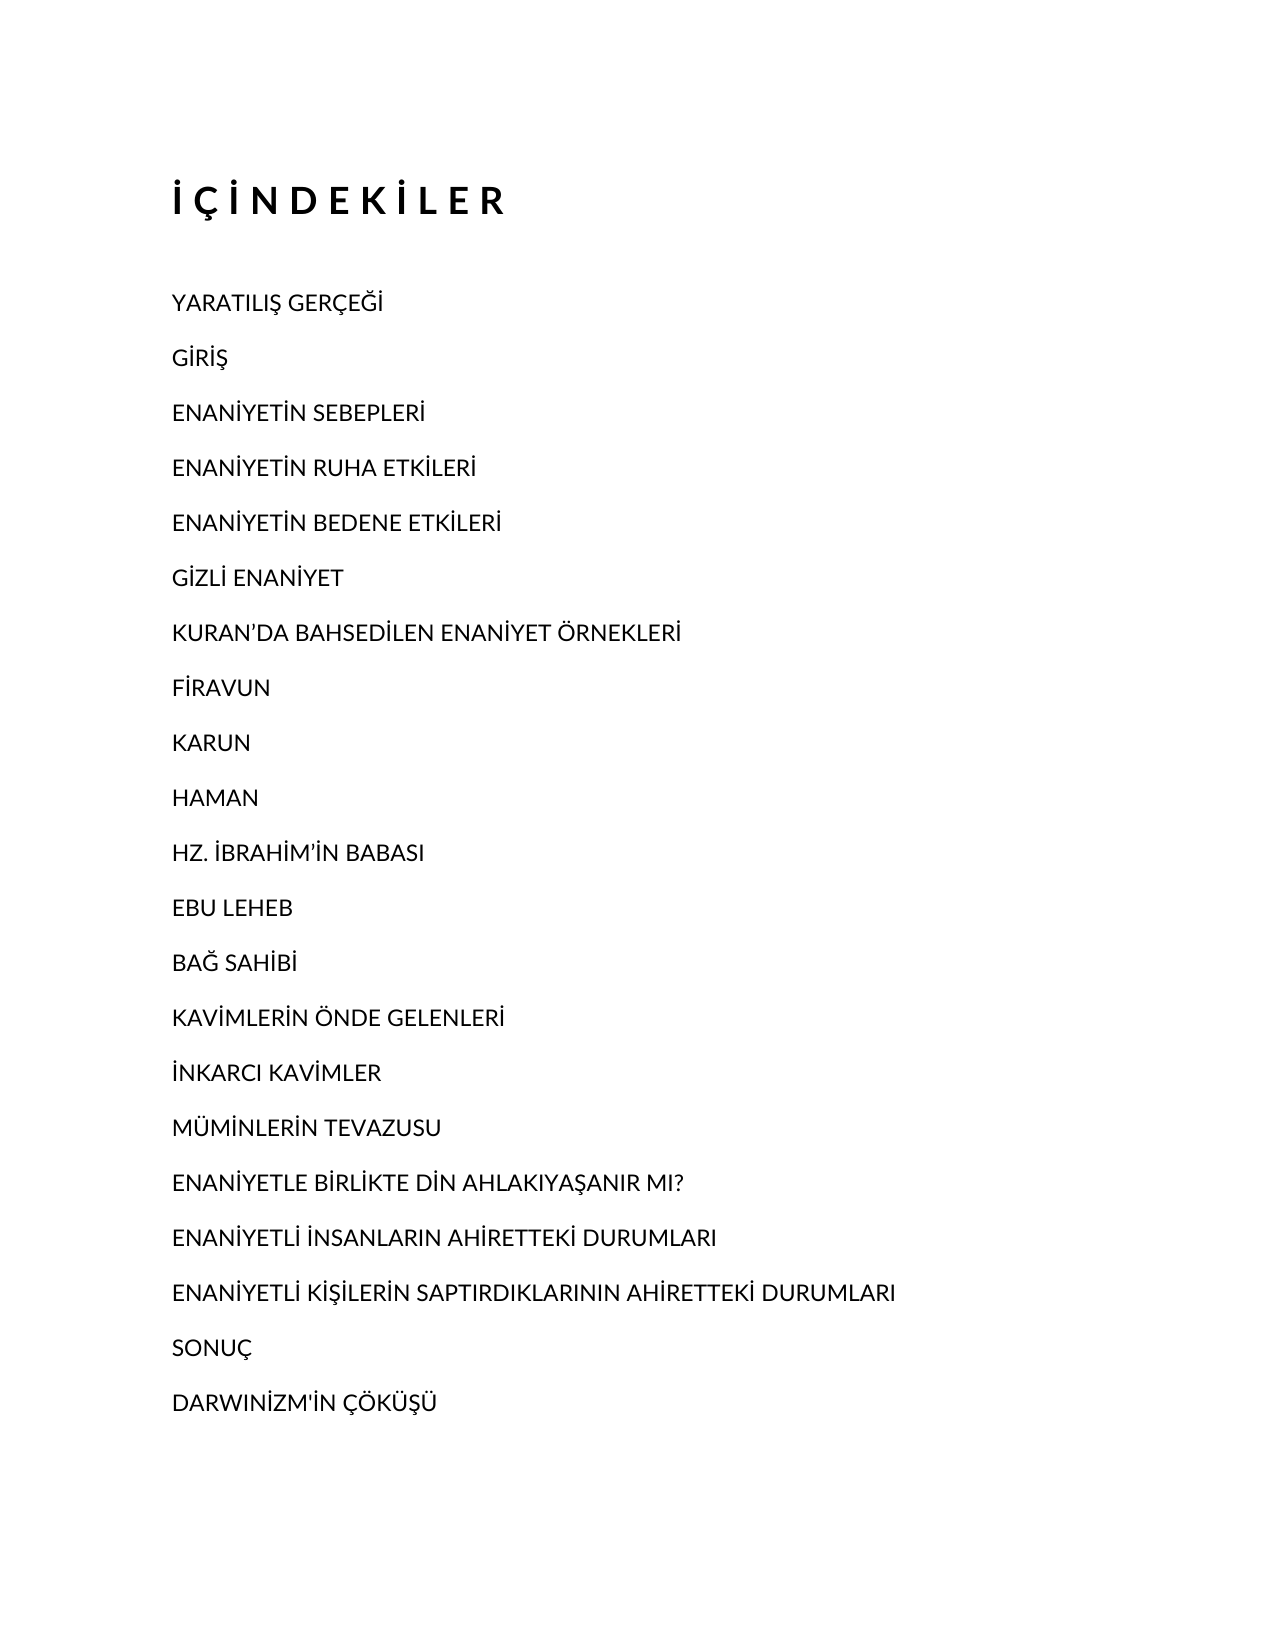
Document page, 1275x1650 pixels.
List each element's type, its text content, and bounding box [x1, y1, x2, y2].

text FİRAVUN [112, 674, 1145, 702]
text ENANİYETİN BEDENE ETKİLERİ [112, 509, 1145, 537]
text KAVİMLERİN ÖNDE GELENLERİ [112, 1004, 1145, 1032]
text ENANİYETLE BİRLİKTE DİN AHLAKIYAŞANIR MI? [112, 1169, 1145, 1197]
text HAMAN [112, 784, 1145, 812]
text GİZLİ ENANİYET [112, 564, 1145, 592]
text MÜMİNLERİN TEVAZUSU [112, 1114, 1145, 1142]
text GİRİŞ [112, 344, 1145, 372]
text KURAN’DA BAHSEDİLEN ENANİYET ÖRNEKLERİ [112, 619, 1145, 647]
text EBU LEHEB [112, 894, 1145, 922]
text YARATILIŞ GERÇEĞİ [112, 289, 1145, 317]
text ENANİYETLİ İNSANLARIN AHİRETTEKİ DURUMLARI [112, 1224, 1145, 1252]
text ENANİYETİN RUHA ETKİLERİ [112, 454, 1145, 482]
text KARUN [112, 729, 1145, 757]
text İNKARCI KAVİMLER [112, 1059, 1145, 1087]
text ENANİYETLİ KİŞİLERİN SAPTIRDIKLARININ AHİRETTEKİ DURUMLARI [112, 1279, 1145, 1307]
text İÇİNDEKİLER [112, 177, 1145, 222]
text DARWINİZM'İN ÇÖKÜŞÜ [112, 1389, 1145, 1417]
text BAĞ SAHİBİ [112, 949, 1145, 977]
text SONUÇ [112, 1334, 1145, 1362]
text ENANİYETİN SEBEPLERİ [112, 399, 1145, 427]
text HZ. İBRAHİM’İN BABASI [112, 839, 1145, 867]
